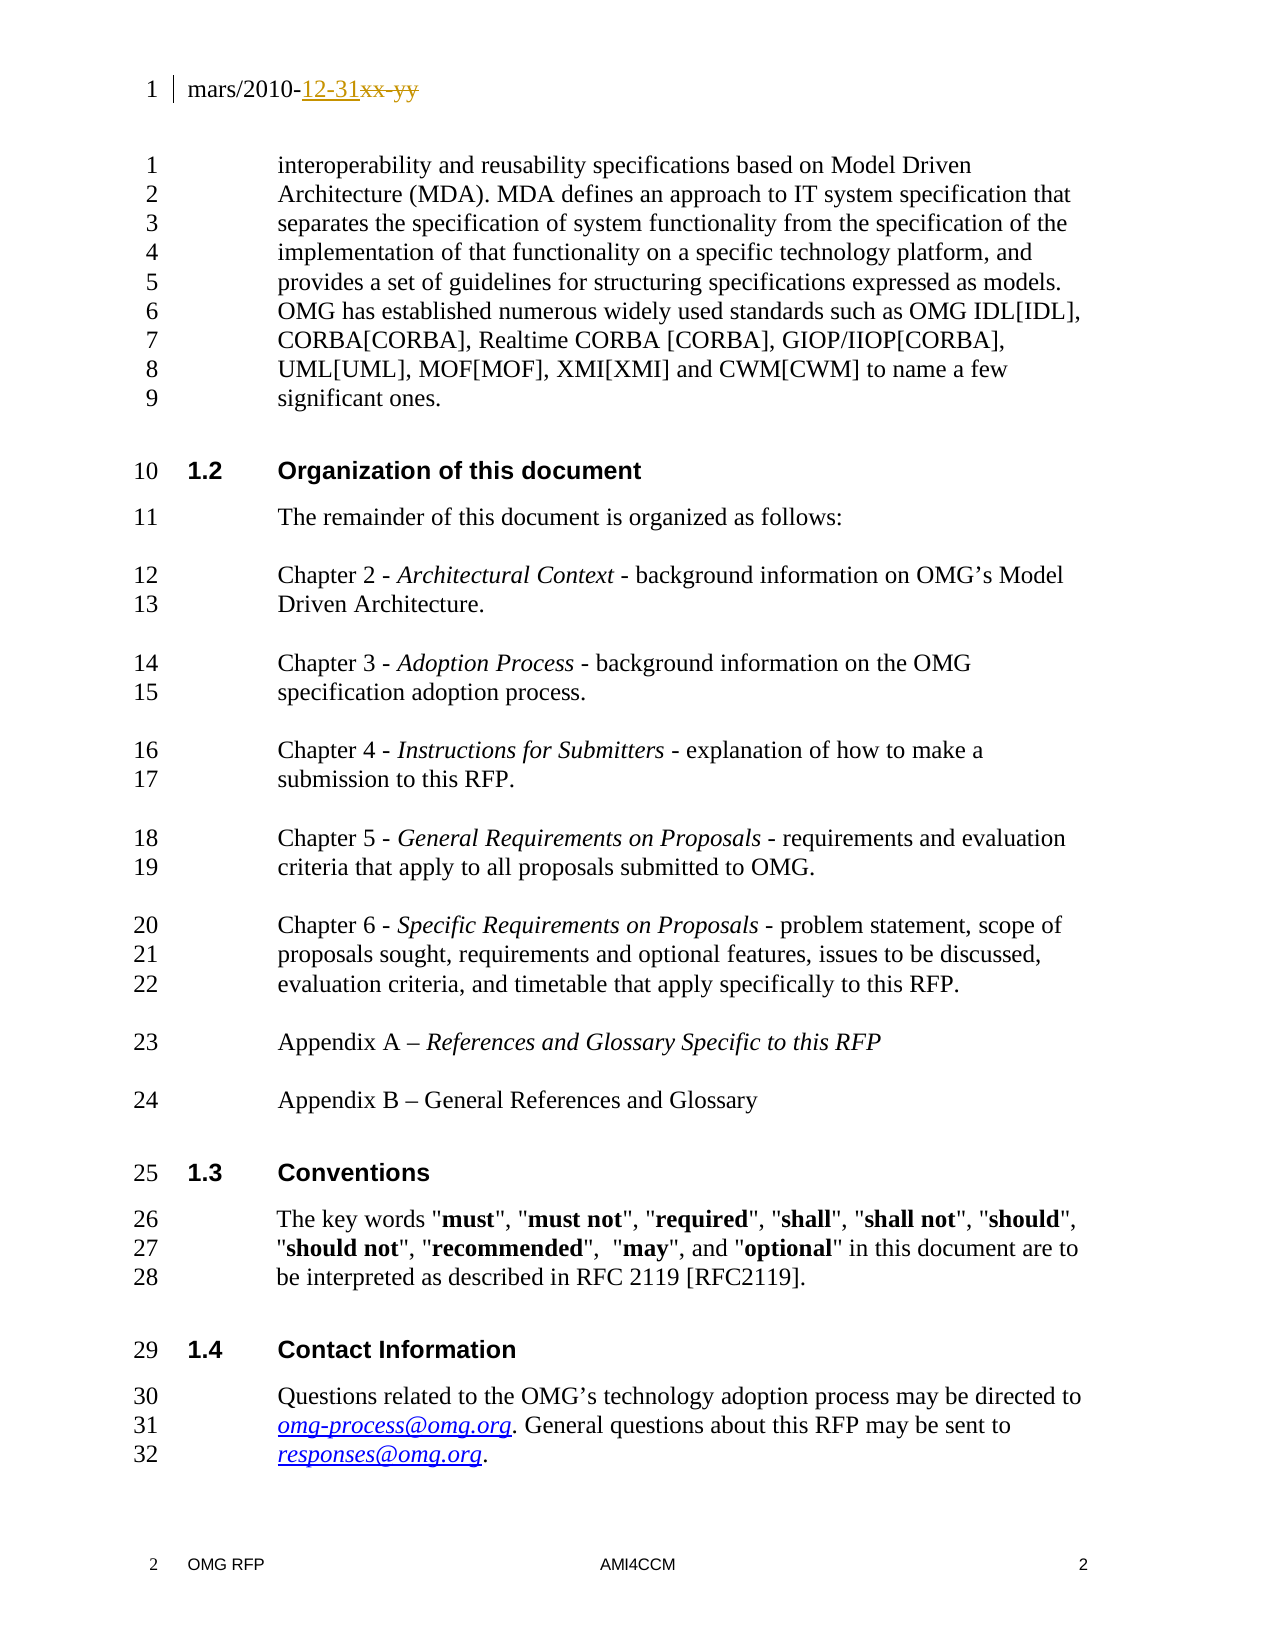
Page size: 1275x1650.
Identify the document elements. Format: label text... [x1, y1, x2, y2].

text The key words "must", "must not", "required", "shall", "shall not", "should", "should not", "recommended", "may", and "optional" in this document are to be interpreted as described in RFC 2119 [RFC2119]. [276, 1204, 1087, 1292]
subtitle Organization of this document [187, 456, 1087, 485]
text Questions related to the OMG’s technology adoption process may be directed to omg-process@omg.org. General questions about this RFP may be sent to responses@omg.org. [277, 1381, 1087, 1469]
text Appendix B – General References and Glossary [277, 1085, 1087, 1114]
text Chapter 3 - Adoption Process - background information on the OMG specification adoption process. [277, 648, 1087, 706]
subtitle Contact Information [187, 1335, 1087, 1364]
text Chapter 6 - Specific Requirements on Proposals - problem statement, scope of proposals sought, requirements and optional features, issues to be discussed, evaluation criteria, and timetable that apply specifically to this RFP. [277, 910, 1087, 998]
text Chapter 5 - General Requirements on Proposals - requirements and evaluation criteria that apply to all proposals submitted to OMG. [277, 823, 1087, 881]
text Chapter 2 - Architectural Context - background information on OMG’s Model Driven Architecture. [277, 560, 1087, 619]
text Appendix A – References and Glossary Specific to this RFP [277, 1027, 1087, 1056]
text The remainder of this document is organized as follows: [277, 502, 1087, 531]
subtitle Conventions [187, 1158, 1087, 1187]
text interoperability and reusability specifications based on Model Driven Architecture (MDA). MDA defines an approach to IT system specification that separates the specification of system functionality from the specification of the implementation of that functionality on a specific technology platform, and provides a set of guidelines for structuring specifications expressed as models. OMG has established numerous widely used standards such as OMG IDL[IDL], CORBA[CORBA], Realtime CORBA [CORBA], GIOP/IIOP[CORBA], UML[UML], MOF[MOF], XMI[XMI] and CWM[CWM] to name a few significant ones. [277, 150, 1087, 412]
text Chapter 4 - Instructions for Submitters - explanation of how to make a submission to this RFP. [277, 735, 1087, 794]
